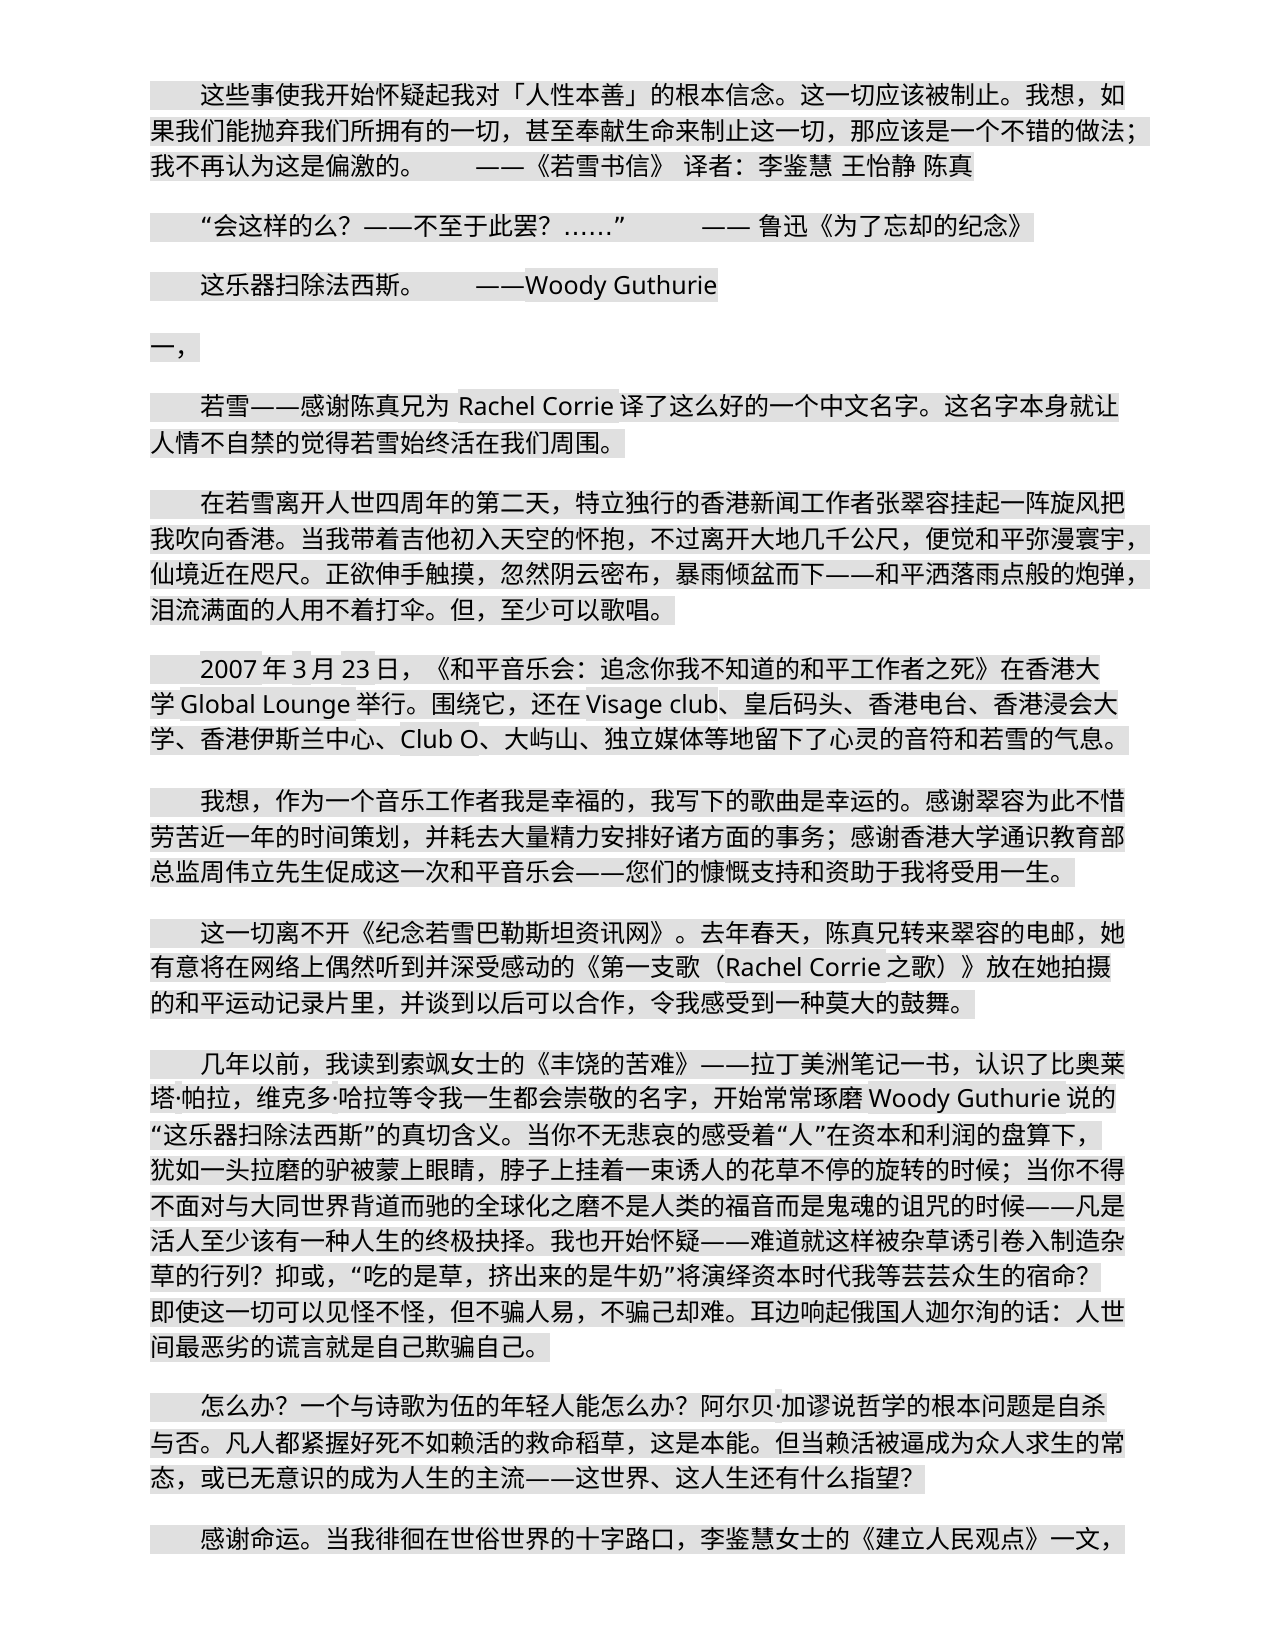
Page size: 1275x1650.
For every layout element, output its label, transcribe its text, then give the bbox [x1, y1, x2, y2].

text “会这样的么？——不至于此罢？……” —— 鲁迅《为了忘却的纪念》 [150, 206, 1125, 242]
text 这乐器扫除法西斯。 ——Woody Guthurie [150, 267, 1125, 302]
text 在若雪离开人世四周年的第二天，特立独行的香港新闻工作者张翠容挂起一阵旋风把我吹向香港。当我带着吉他初入天空的怀抱，不过离开大地几千公尺，便觉和平弥漫寰宇，仙境近在咫尺。正欲伸手触摸，忽然阴云密布，暴雨倾盆而下——和平洒落雨点般的炮弹，泪流满面的人用不着打伞。但，至少可以歌唱。 [150, 483, 1125, 625]
text 若雪——感谢陈真兄为 Rachel Corrie译了这么好的一个中文名字。这名字本身就让人情不自禁的觉得若雪始终活在我们周围。 [150, 387, 1125, 458]
text 这一切离不开《纪念若雪巴勒斯坦资讯网》。去年春天，陈真兄转来翠容的电邮，她有意将在网络上偶然听到并深受感动的《第一支歌（Rachel Corrie之歌）》放在她拍摄的和平运动记录片里，并谈到以后可以合作，令我感受到一种莫大的鼓舞。 [150, 912, 1125, 1019]
text 感谢命运。当我徘徊在世俗世界的十字路口，李鉴慧女士的《建立人民观点》一文， [150, 1519, 1125, 1554]
text 我想，作为一个音乐工作者我是幸福的，我写下的歌曲是幸运的。感谢翠容为此不惜劳苦近一年的时间策划，并耗去大量精力安排好诸方面的事务；感谢香港大学通识教育部总监周伟立先生促成这一次和平音乐会——您们的慷慨支持和资助于我将受用一生。 [150, 781, 1125, 887]
text 一， [150, 327, 1125, 362]
text 这些事使我开始怀疑起我对「人性本善」的根本信念。这一切应该被制止。我想，如果我们能抛弃我们所拥有的一切，甚至奉献生命来制止这一切，那应该是一个不错的做法；我不再认为这是偏激的。 ——《若雪书信》 译者：李鉴慧 王怡静 陈真 [150, 75, 1125, 181]
text 怎么办？一个与诗歌为伍的年轻人能怎么办？阿尔贝·加谬说哲学的根本问题是自杀与否。凡人都紧握好死不如赖活的救命稻草，这是本能。但当赖活被逼成为众人求生的常态，或已无意识的成为人生的主流——这世界、这人生还有什么指望？ [150, 1387, 1125, 1494]
text 几年以前，我读到索飒女士的《丰饶的苦难》——拉丁美洲笔记一书，认识了比奥莱塔·帕拉，维克多·哈拉等令我一生都会崇敬的名字，开始常常琢磨Woody Guthurie说的“这乐器扫除法西斯”的真切含义。当你不无悲哀的感受着“人”在资本和利润的盘算下，犹如一头拉磨的驴被蒙上眼睛，脖子上挂着一束诱人的花草不停的旋转的时候；当你不得不面对与大同世界背道而驰的全球化之磨不是人类的福音而是鬼魂的诅咒的时候——凡是活人至少该有一种人生的终极抉择。我也开始怀疑——难道就这样被杂草诱引卷入制造杂草的行列？抑或，“吃的是草，挤出来的是牛奶”将演绎资本时代我等芸芸众生的宿命？即使这一切可以见怪不怪，但不骗人易，不骗己却难。耳边响起俄国人迦尔洵的话：人世间最恶劣的谎言就是自己欺骗自己。 [150, 1044, 1125, 1362]
text 2007年3月23日，《和平音乐会：追念你我不知道的和平工作者之死》在香港大学Global Lounge举行。围绕它，还在Visage club、皇后码头、香港电台、香港浸会大学、香港伊斯兰中心、Club O、大屿山、独立媒体等地留下了心灵的音符和若雪的气息。 [150, 650, 1125, 756]
